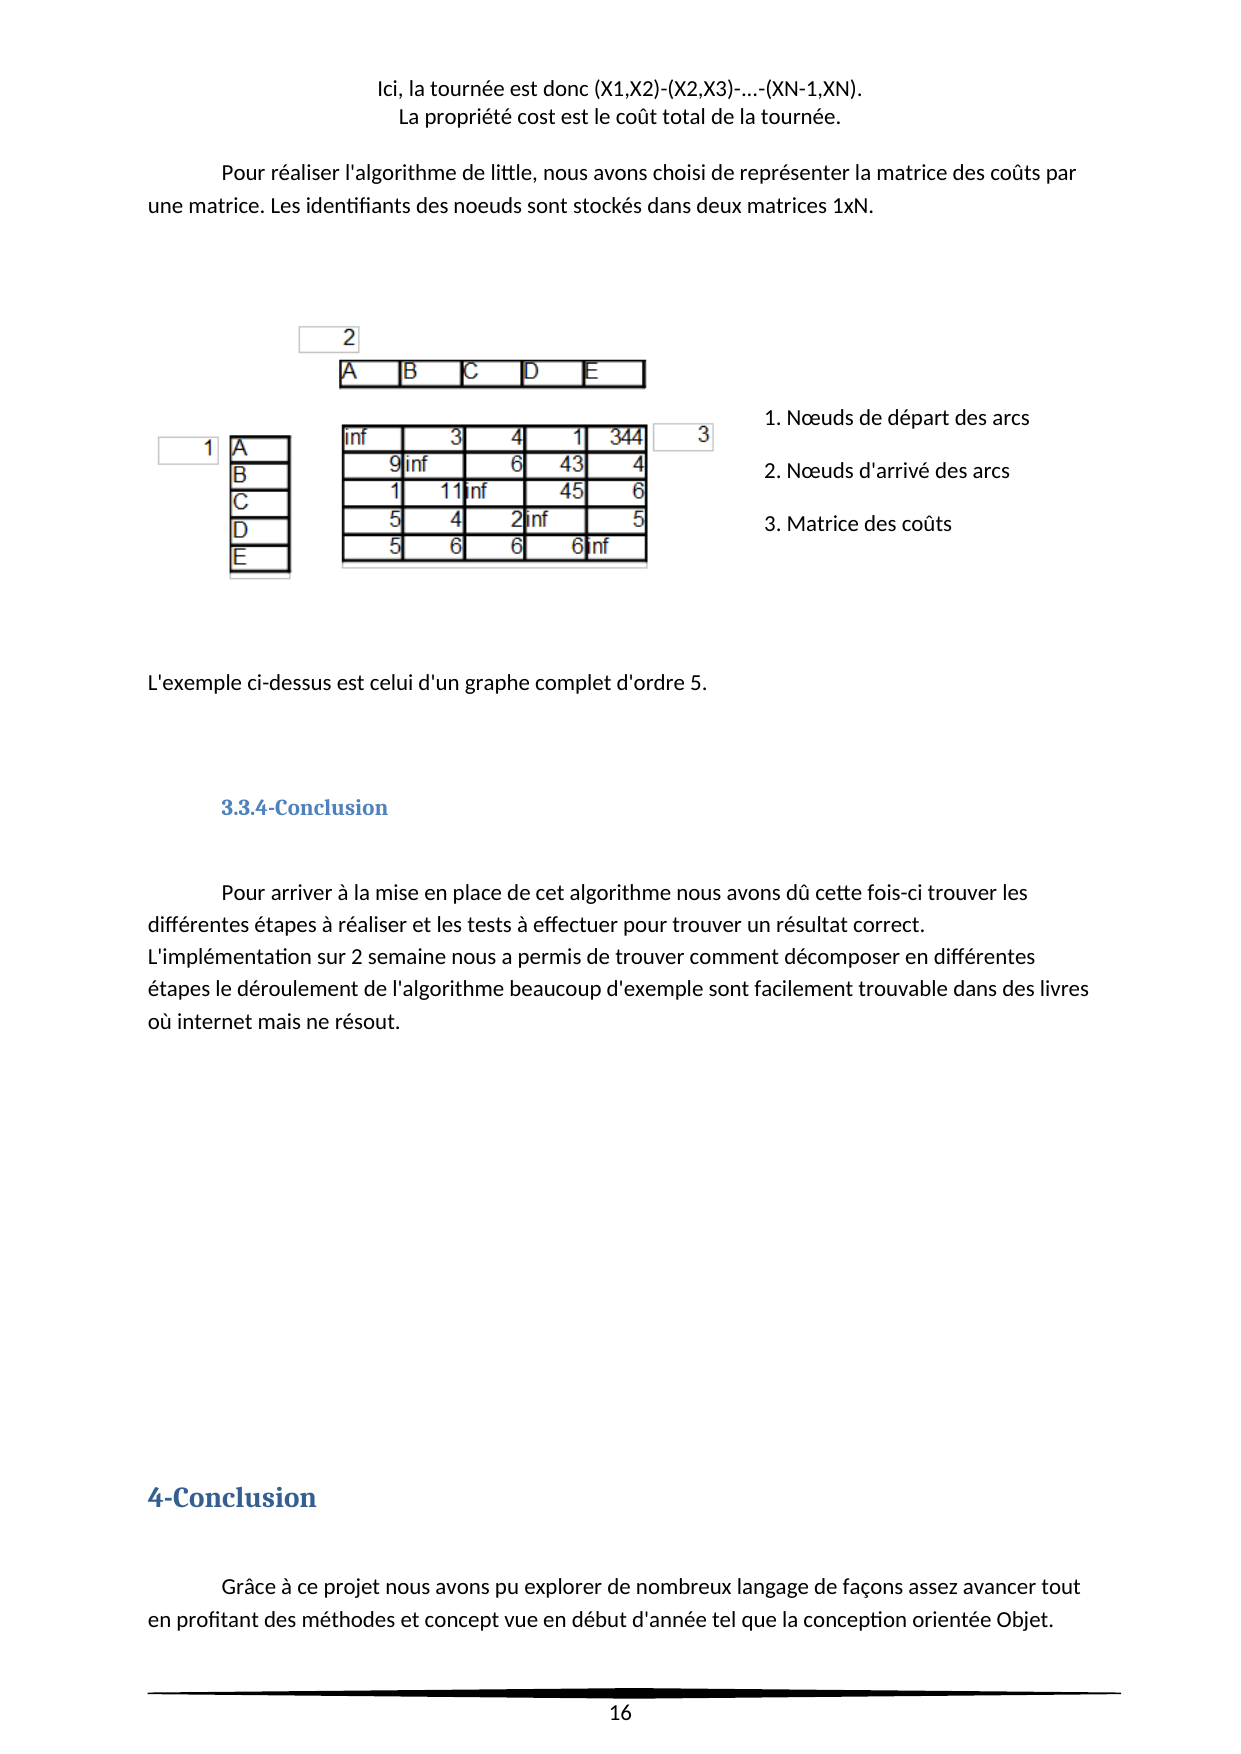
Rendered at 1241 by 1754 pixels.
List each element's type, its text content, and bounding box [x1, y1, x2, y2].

text Ici, la tournée est donc (X1,X2)-(X2,X3)-...-(XN-1,XN). [148, 74, 1093, 102]
subtitle 3.3.4-Conclusion [148, 795, 1093, 821]
text Pour réaliser l'algorithme de little, nous avons choisi de représenter la matrice des coûts par une matrice. Les identifiants des noeuds sont stockés dans deux matrices 1xN. [148, 158, 1093, 219]
text La propriété cost est le coût total de la tournée. [148, 102, 1093, 130]
text 1. Nœuds de départ des arcs [764, 403, 1093, 431]
text Pour arriver à la mise en place de cet algorithme nous avons dû cette fois-ci trouver les différentes étapes à réaliser et les tests à effectuer pour trouver un résultat correct. L'implémentation sur 2 semaine nous a permis de trouver comment décomposer en différentes étapes le déroulement de l'algorithme beaucoup d'exemple sont facilement trouvable dans des livres où internet mais ne résout. [148, 878, 1093, 1035]
text 3. Matrice des coûts [764, 509, 1093, 537]
text Grâce à ce projet nous avons pu explorer de nombreux langage de façons assez avancer tout en profitant des méthodes et concept vue en début d'année tel que la conception orientée Objet. [148, 1572, 1093, 1633]
text 2. Nœuds d'arrivé des arcs [764, 456, 1093, 484]
text L'exemple ci-dessus est celui d'un graphe complet d'ordre 5. [148, 668, 1093, 696]
subtitle 4-Conclusion [148, 1481, 1093, 1514]
